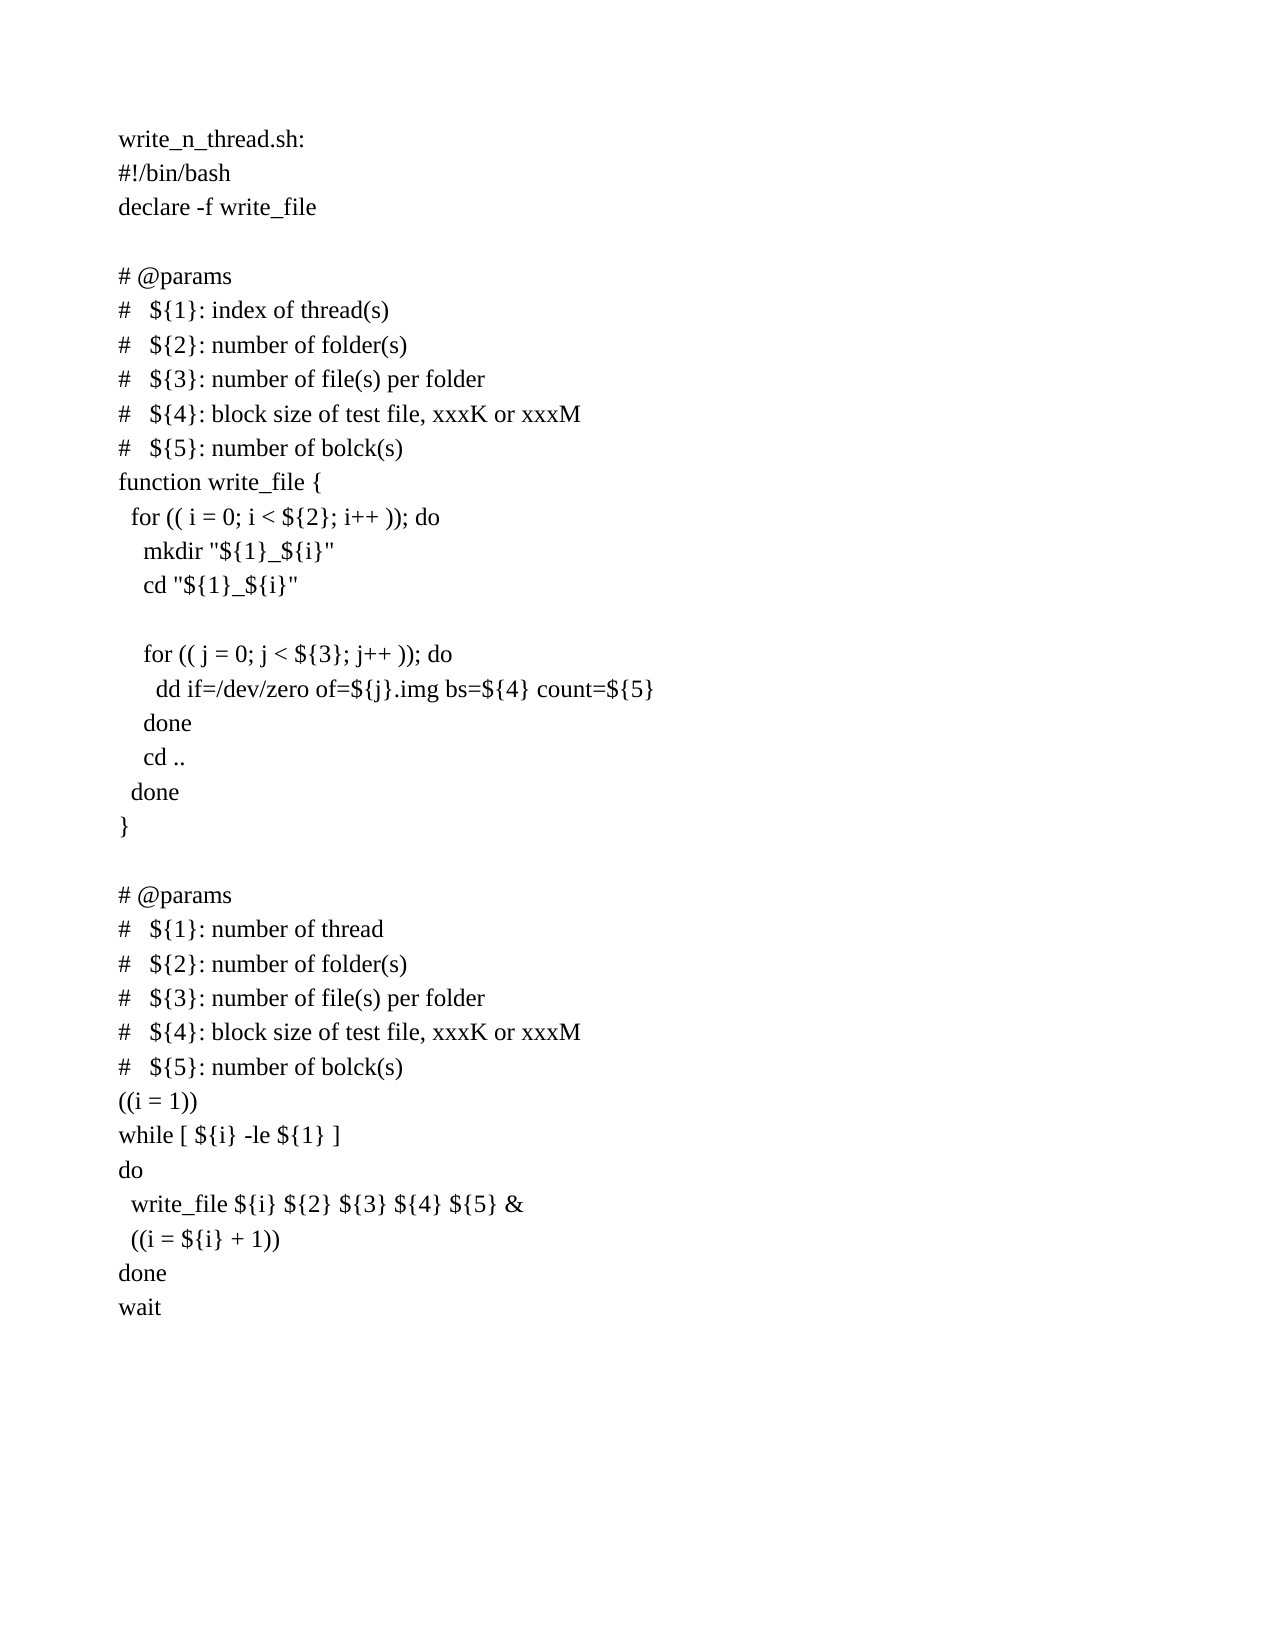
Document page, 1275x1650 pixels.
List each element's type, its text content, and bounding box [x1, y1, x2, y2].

text # ${3}: number of file(s) per folder [118, 977, 1157, 1012]
text done [118, 771, 1157, 806]
text } [118, 806, 1157, 840]
text dd if=/dev/zero of=${j}.img bs=${4} count=${5} [118, 668, 1157, 702]
text done [118, 1252, 1157, 1287]
text # ${3}: number of file(s) per folder [118, 359, 1157, 393]
text ((i = 1)) [118, 1081, 1157, 1115]
text # ${2}: number of folder(s) [118, 943, 1157, 977]
text # ${2}: number of folder(s) [118, 324, 1157, 359]
text for (( i = 0; i < ${2}; i++ )); do [118, 496, 1157, 531]
text #!/bin/bash [118, 152, 1157, 187]
text for (( j = 0; j < ${3}; j++ )); do [118, 634, 1157, 668]
text # ${4}: block size of test file, xxxK or xxxM [118, 1012, 1157, 1046]
text # @params [118, 256, 1157, 290]
text wait [118, 1287, 1157, 1321]
text cd "${1}_${i}" [118, 565, 1157, 599]
text # @params [118, 874, 1157, 909]
text ((i = ${i} + 1)) [118, 1218, 1157, 1252]
text declare -f write_file [118, 187, 1157, 221]
text # ${1}: number of thread [118, 909, 1157, 943]
text while [ ${i} -le ${1} ] [118, 1115, 1157, 1149]
text cd .. [118, 737, 1157, 771]
text # ${4}: block size of test file, xxxK or xxxM [118, 393, 1157, 427]
text done [118, 702, 1157, 737]
text # ${1}: index of thread(s) [118, 290, 1157, 324]
text write_n_thread.sh: [118, 118, 1157, 152]
text mkdir "${1}_${i}" [118, 531, 1157, 565]
text # ${5}: number of bolck(s) [118, 1046, 1157, 1081]
text function write_file { [118, 462, 1157, 496]
text write_file ${i} ${2} ${3} ${4} ${5} & [118, 1184, 1157, 1218]
text do [118, 1149, 1157, 1184]
text # ${5}: number of bolck(s) [118, 427, 1157, 462]
